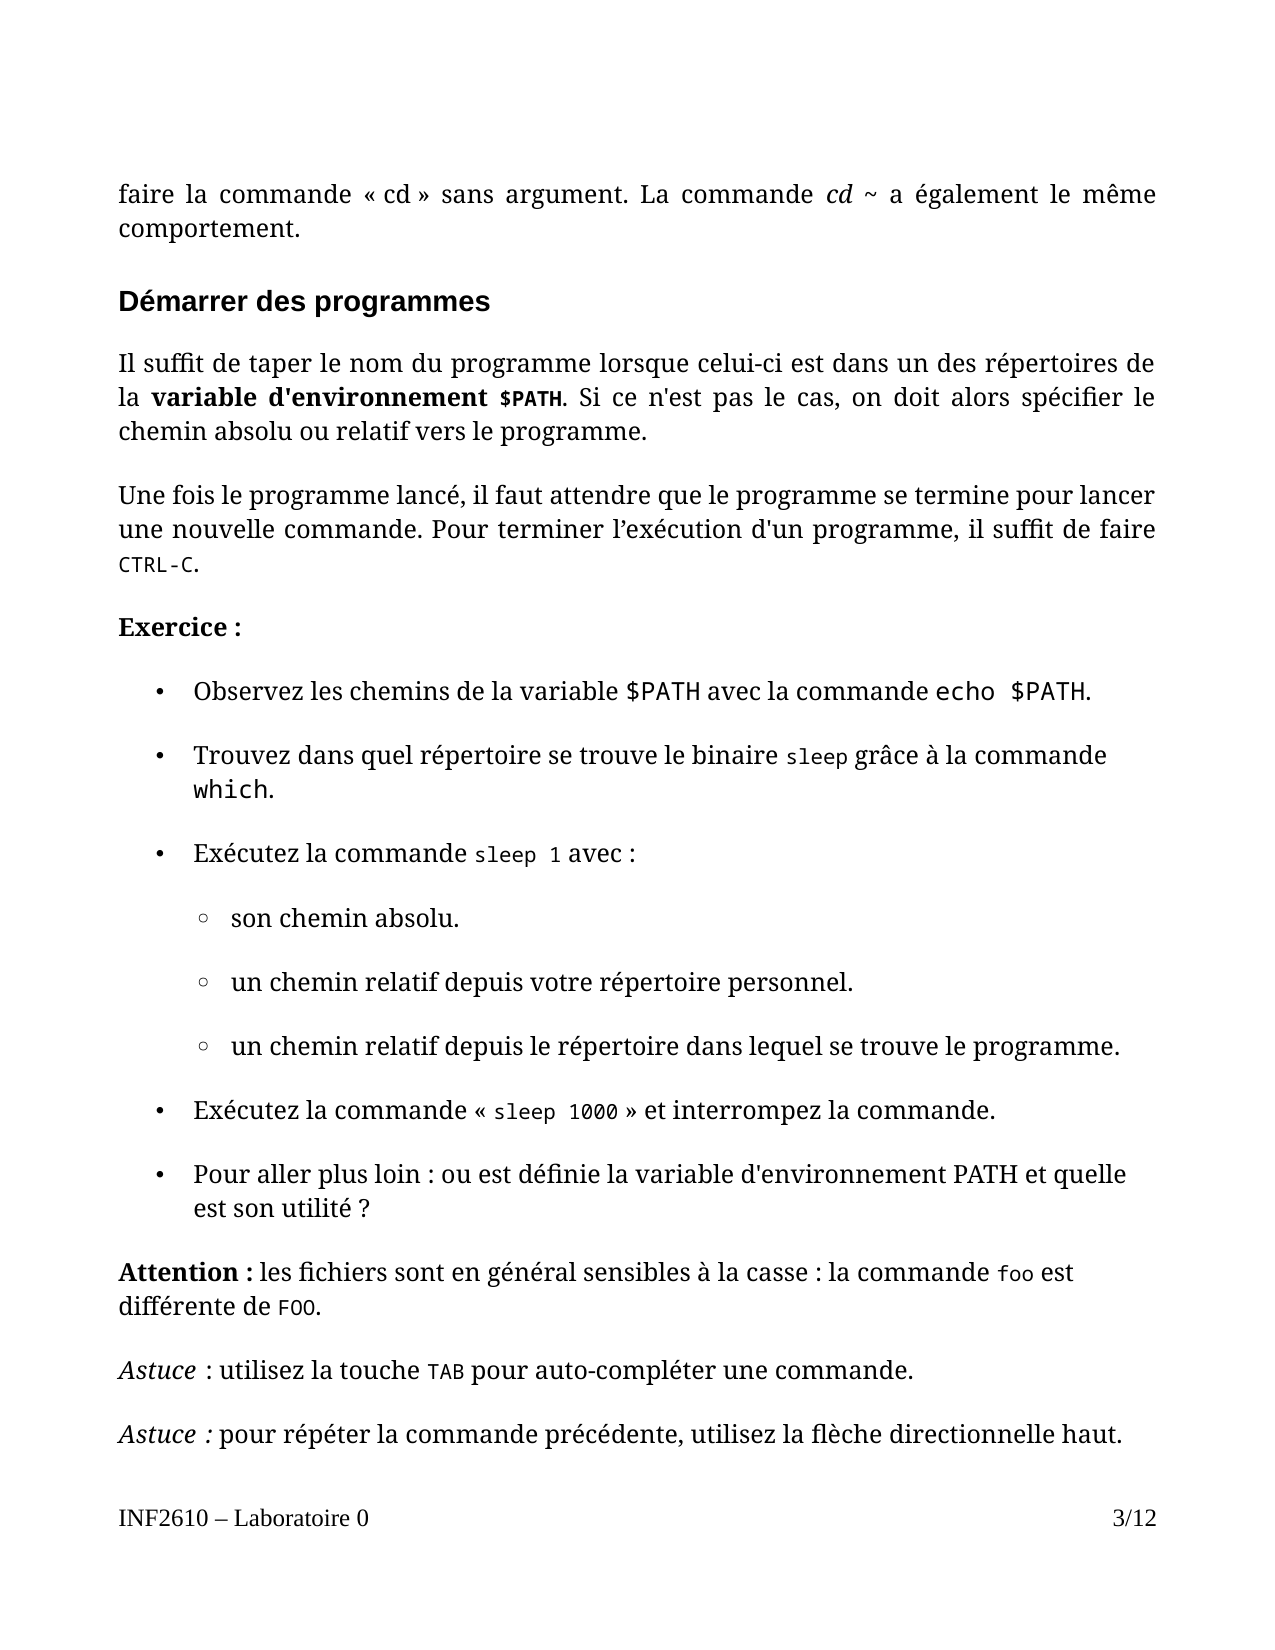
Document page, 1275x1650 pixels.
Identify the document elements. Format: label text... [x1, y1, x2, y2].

text Attention : les fichiers sont en général sensibles à la casse : la commande foo est différente de FOO. [118, 1254, 1157, 1323]
list Observez les chemins de la variable $PATH avec la commande echo $PATH. [156, 674, 1157, 708]
text faire la commande « cd » sans argument. La commande cd ~ a également le même comportement. [118, 176, 1157, 244]
list Trouvez dans quel répertoire se trouve le binaire sleep grâce à la commande which. [156, 738, 1157, 806]
list Exécutez la commande sleep 1 avec : [156, 836, 1157, 870]
text Astuce : pour répéter la commande précédente, utilisez la flèche directionnelle haut. [118, 1417, 1157, 1451]
subtitle Démarrer des programmes [118, 284, 1157, 318]
text Astuce : utilisez la touche TAB pour auto-compléter une commande. [118, 1353, 1157, 1387]
list Pour aller plus loin : ou est définie la variable d'environnement PATH et quelle est son utilité ? [156, 1156, 1157, 1224]
list un chemin relatif depuis le répertoire dans lequel se trouve le programme. [193, 1028, 1157, 1062]
text Une fois le programme lancé, il faut attendre que le programme se termine pour lancer une nouvelle commande. Pour terminer l’exécution d'un programme, il suffit de faire CTRL-C. [118, 478, 1157, 580]
list Exécutez la commande « sleep 1000 » et interrompez la commande. [156, 1092, 1157, 1126]
text Exercice : [118, 610, 1157, 644]
text Il suffit de taper le nom du programme lorsque celui-ci est dans un des répertoires de la variable d'environnement $PATH. Si ce n'est pas le cas, on doit alors spécifier le chemin absolu ou relatif vers le programme. [118, 346, 1157, 448]
list un chemin relatif depuis votre répertoire personnel. [193, 964, 1157, 998]
list son chemin absolu. [193, 900, 1157, 934]
